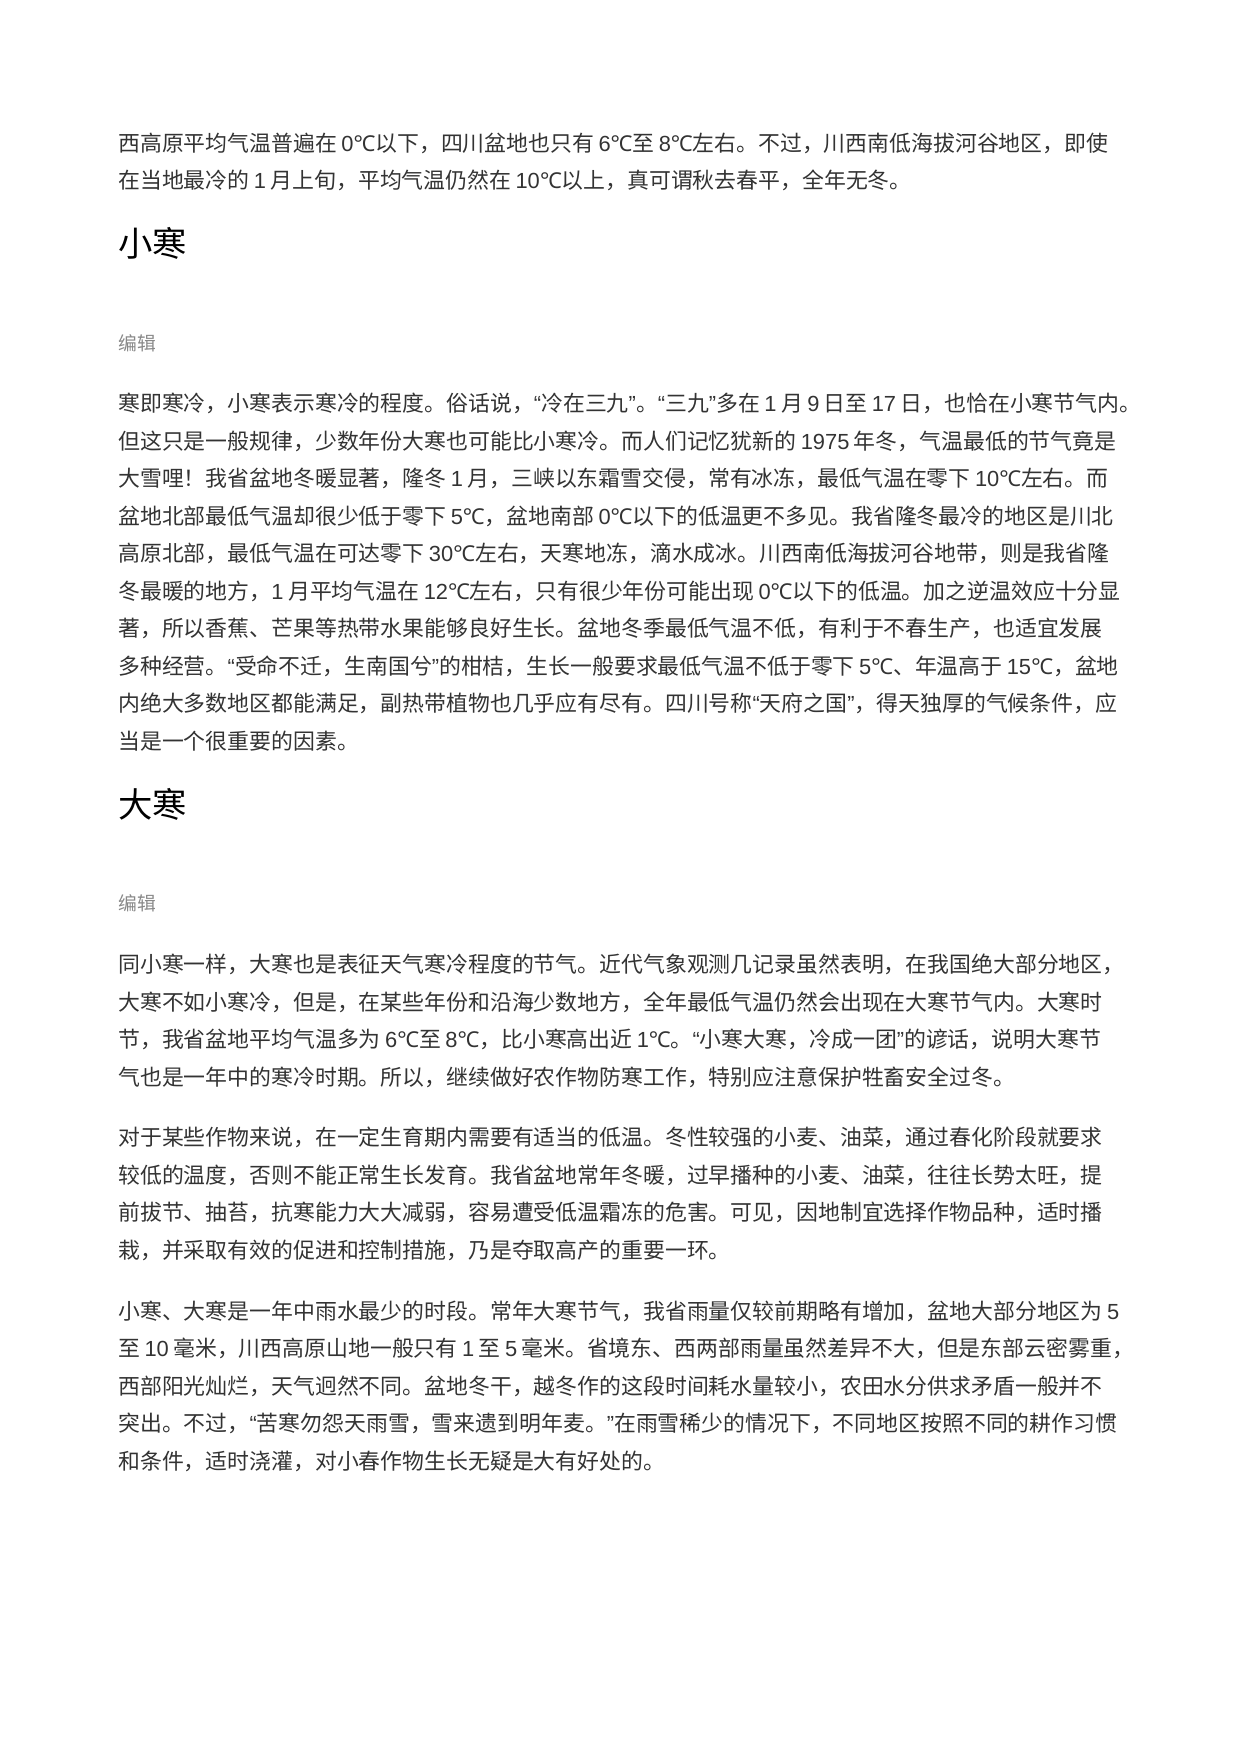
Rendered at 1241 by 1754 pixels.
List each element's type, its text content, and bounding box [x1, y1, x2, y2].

subtitle 大寒 [118, 777, 1122, 827]
text 西高原平均气温普遍在0℃以下，四川盆地也只有6℃至8℃左右。不过，川西南低海拔河谷地区，即使在当地最冷的1月上旬，平均气温仍然在10℃以上，真可谓秋去春平，全年无冬。 [118, 118, 1122, 193]
text 小寒、大寒是一年中雨水最少的时段。常年大寒节气，我省雨量仅较前期略有增加，盆地大部分地区为5至10毫米，川西高原山地一般只有1至5毫米。省境东、西两部雨量虽然差异不大，但是东部云密雾重，西部阳光灿烂，天气迥然不同。盆地冬干，越冬作的这段时间耗水量较小，农田水分供求矛盾一般并不突出。不过，“苦寒勿怨天雨雪，雪来遗到明年麦。”在雨雪稀少的情况下，不同地区按照不同的耕作习惯和条件，适时浇灌，对小春作物生长无疑是大有好处的。 [118, 1286, 1122, 1474]
text 同小寒一样，大寒也是表征天气寒冷程度的节气。近代气象观测几记录虽然表明，在我国绝大部分地区，大寒不如小寒冷，但是，在某些年份和沿海少数地方，全年最低气温仍然会出现在大寒节气内。大寒时节，我省盆地平均气温多为6℃至8℃，比小寒高出近1℃。“小寒大寒，冷成一团”的谚话，说明大寒节气也是一年中的寒冷时期。所以，继续做好农作物防寒工作，特别应注意保护牲畜安全过冬。 [118, 939, 1122, 1089]
text 编辑 [118, 882, 1122, 916]
text 对于某些作物来说，在一定生育期内需要有适当的低温。冬性较强的小麦、油菜，通过春化阶段就要求较低的温度，否则不能正常生长发育。我省盆地常年冬暖，过早播种的小麦、油菜，往往长势太旺，提前拔节、抽苔，抗寒能力大大减弱，容易遭受低温霜冻的危害。可见，因地制宜选择作物品种，适时播栽，并采取有效的促进和控制措施，乃是夺取高产的重要一环。 [118, 1113, 1122, 1263]
text 编辑 [118, 321, 1122, 355]
subtitle 小寒 [118, 217, 1122, 266]
text 寒即寒冷，小寒表示寒冷的程度。俗话说，“冷在三九”。“三九”多在1月9日至17日，也恰在小寒节气内。但这只是一般规律，少数年份大寒也可能比小寒冷。而人们记忆犹新的1975年冬，气温最低的节气竟是大雪哩！我省盆地冬暖显著，隆冬1月，三峡以东霜雪交侵，常有冰冻，最低气温在零下10℃左右。而盆地北部最低气温却很少低于零下5℃，盆地南部0℃以下的低温更不多见。我省隆冬最冷的地区是川北高原北部，最低气温在可达零下30℃左右，天寒地冻，滴水成冰。川西南低海拔河谷地带，则是我省隆冬最暖的地方，1月平均气温在12℃左右，只有很少年份可能出现0℃以下的低温。加之逆温效应十分显著，所以香蕉、芒果等热带水果能够良好生长。盆地冬季最低气温不低，有利于不春生产，也适宜发展多种经营。“受命不迁，生南国兮”的柑桔，生长一般要求最低气温不低于零下5℃、年温高于15℃，盆地内绝大多数地区都能满足，副热带植物也几乎应有尽有。四川号称“天府之国”，得天独厚的气候条件，应当是一个很重要的因素。 [118, 379, 1122, 754]
